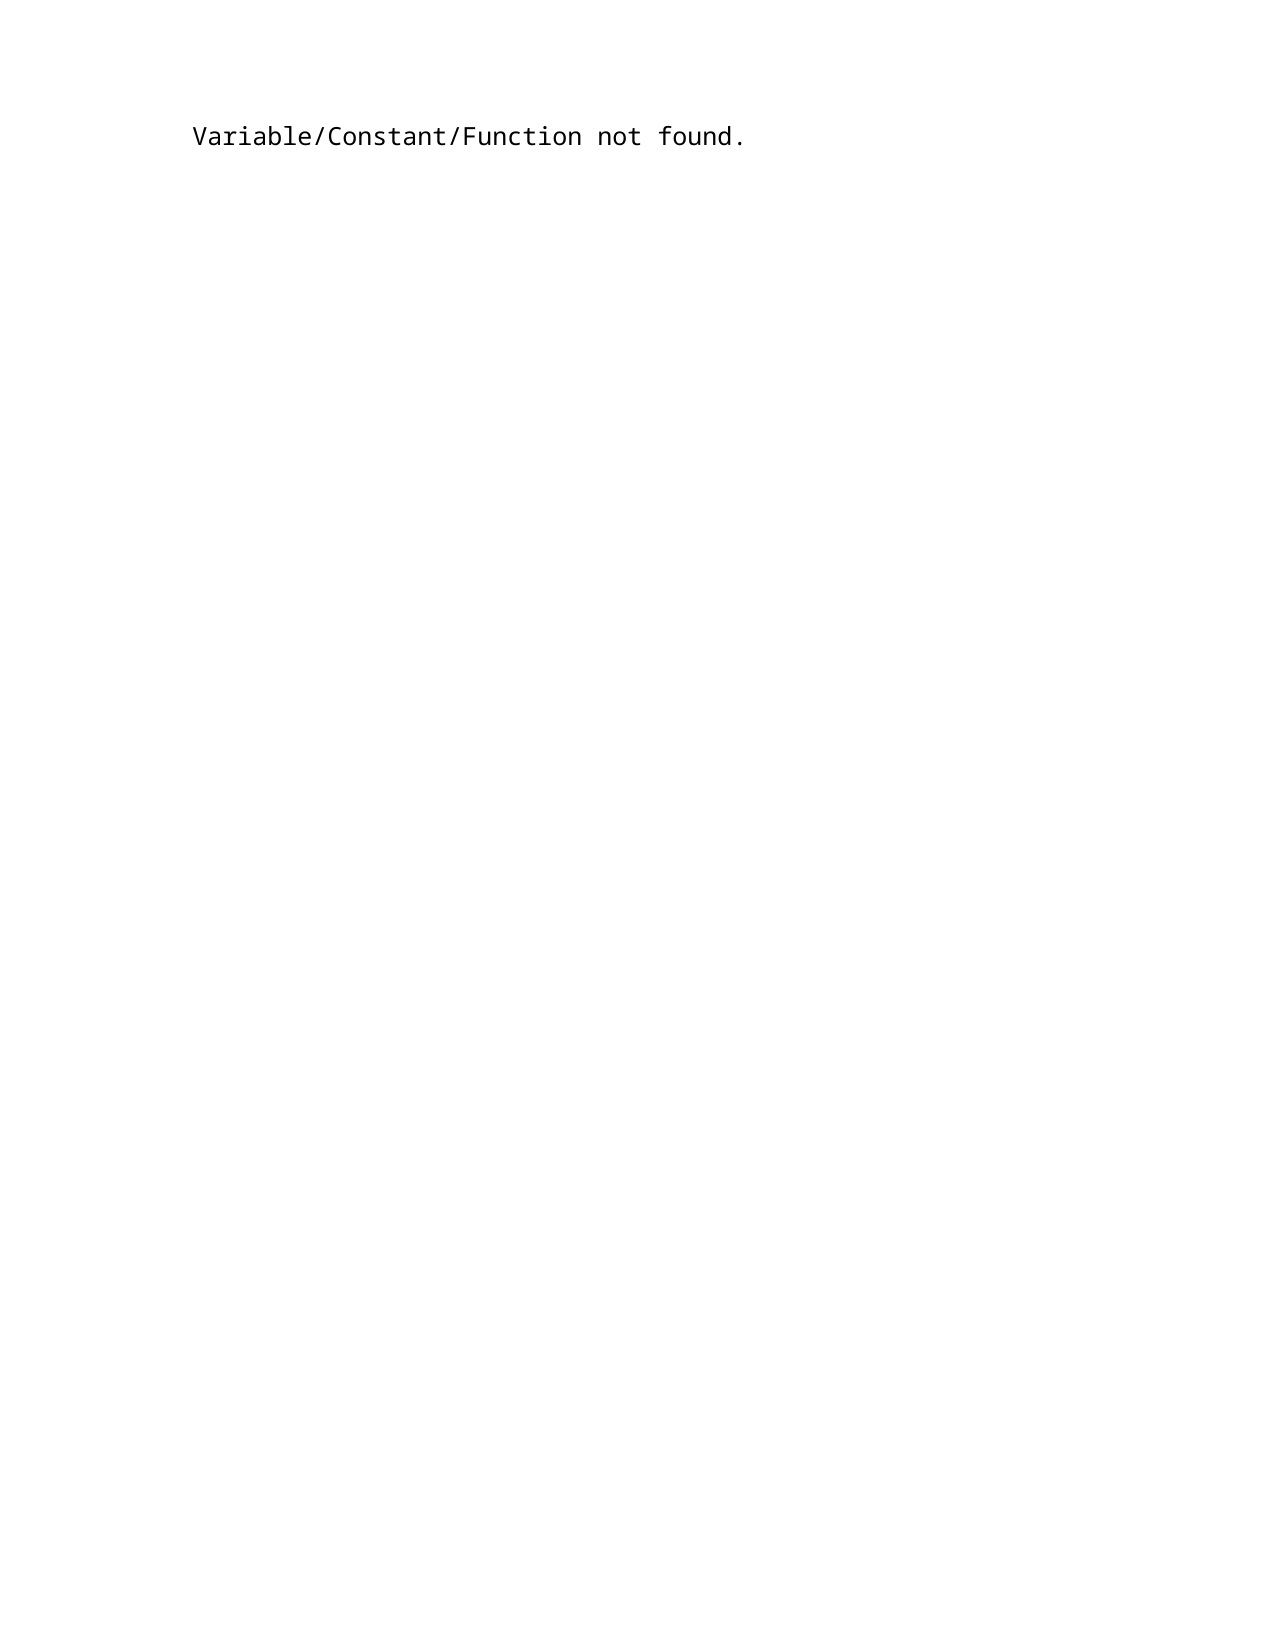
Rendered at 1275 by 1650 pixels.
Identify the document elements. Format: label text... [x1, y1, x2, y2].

text Variable/Constant/Function not found. [118, 118, 1157, 152]
